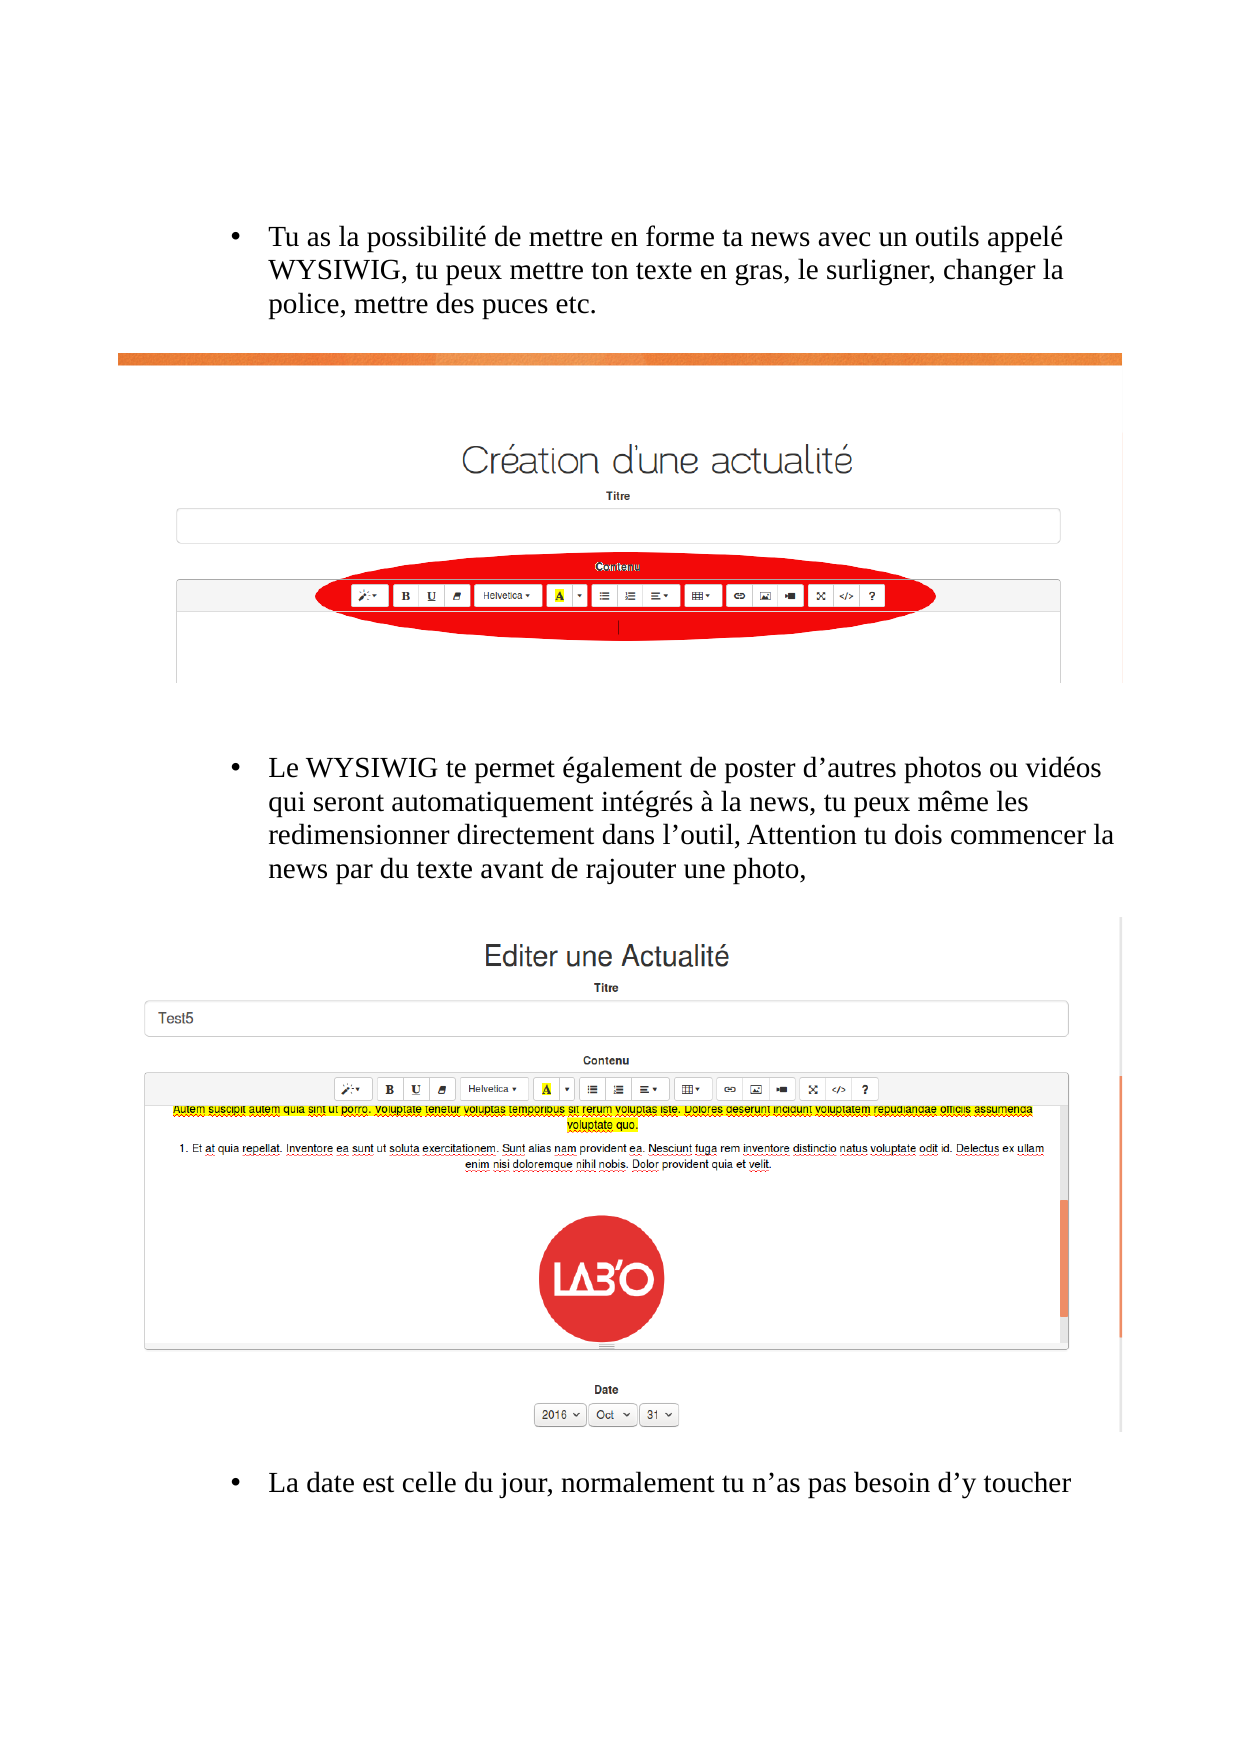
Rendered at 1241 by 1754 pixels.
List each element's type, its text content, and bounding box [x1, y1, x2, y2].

list Tu as la possibilité de mettre en forme ta news avec un outils appelé WYSIWIG, tu peux mettre ton texte en gras, le surligner, changer la police, mettre des puces etc. [231, 219, 1122, 319]
picture [118, 917, 1123, 1432]
list La date est celle du jour, normalement tu n’as pas besoin d’y toucher [231, 1465, 1122, 1499]
picture [118, 353, 1123, 683]
list Le WYSIWIG te permet également de poster d’autres photos ou vidéos qui seront automatiquement intégrés à la news, tu peux même les redimensionner directement dans l’outil, Attention tu dois commencer la news par du texte avant de rajouter une photo, [231, 750, 1122, 884]
